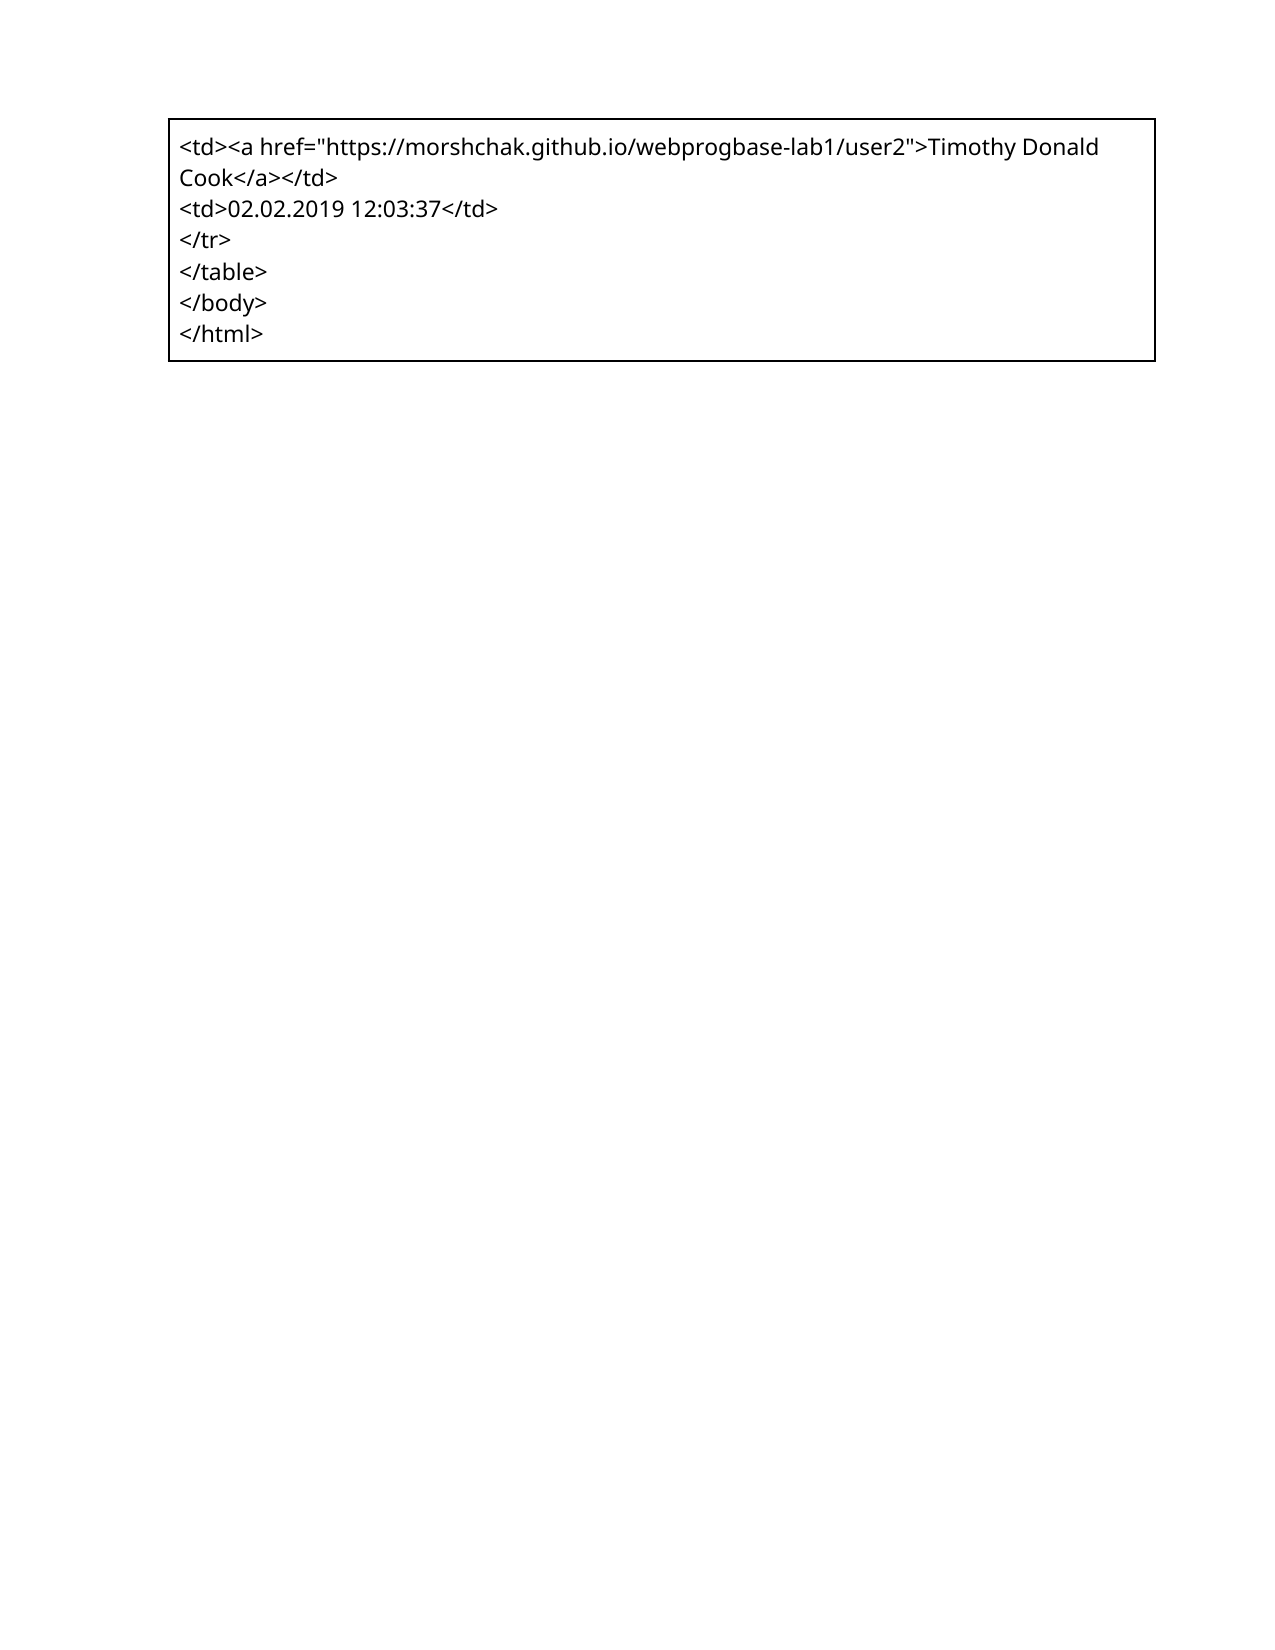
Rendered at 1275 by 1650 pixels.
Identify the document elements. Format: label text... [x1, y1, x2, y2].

table_cell <td><a href="https://morshchak.github.io/webprogbase-lab1/user2">Timothy Donald Cook</a></td> <td>02.02.2019 12:03:37</td> </tr> </table> </body> </html> [170, 120, 1154, 360]
